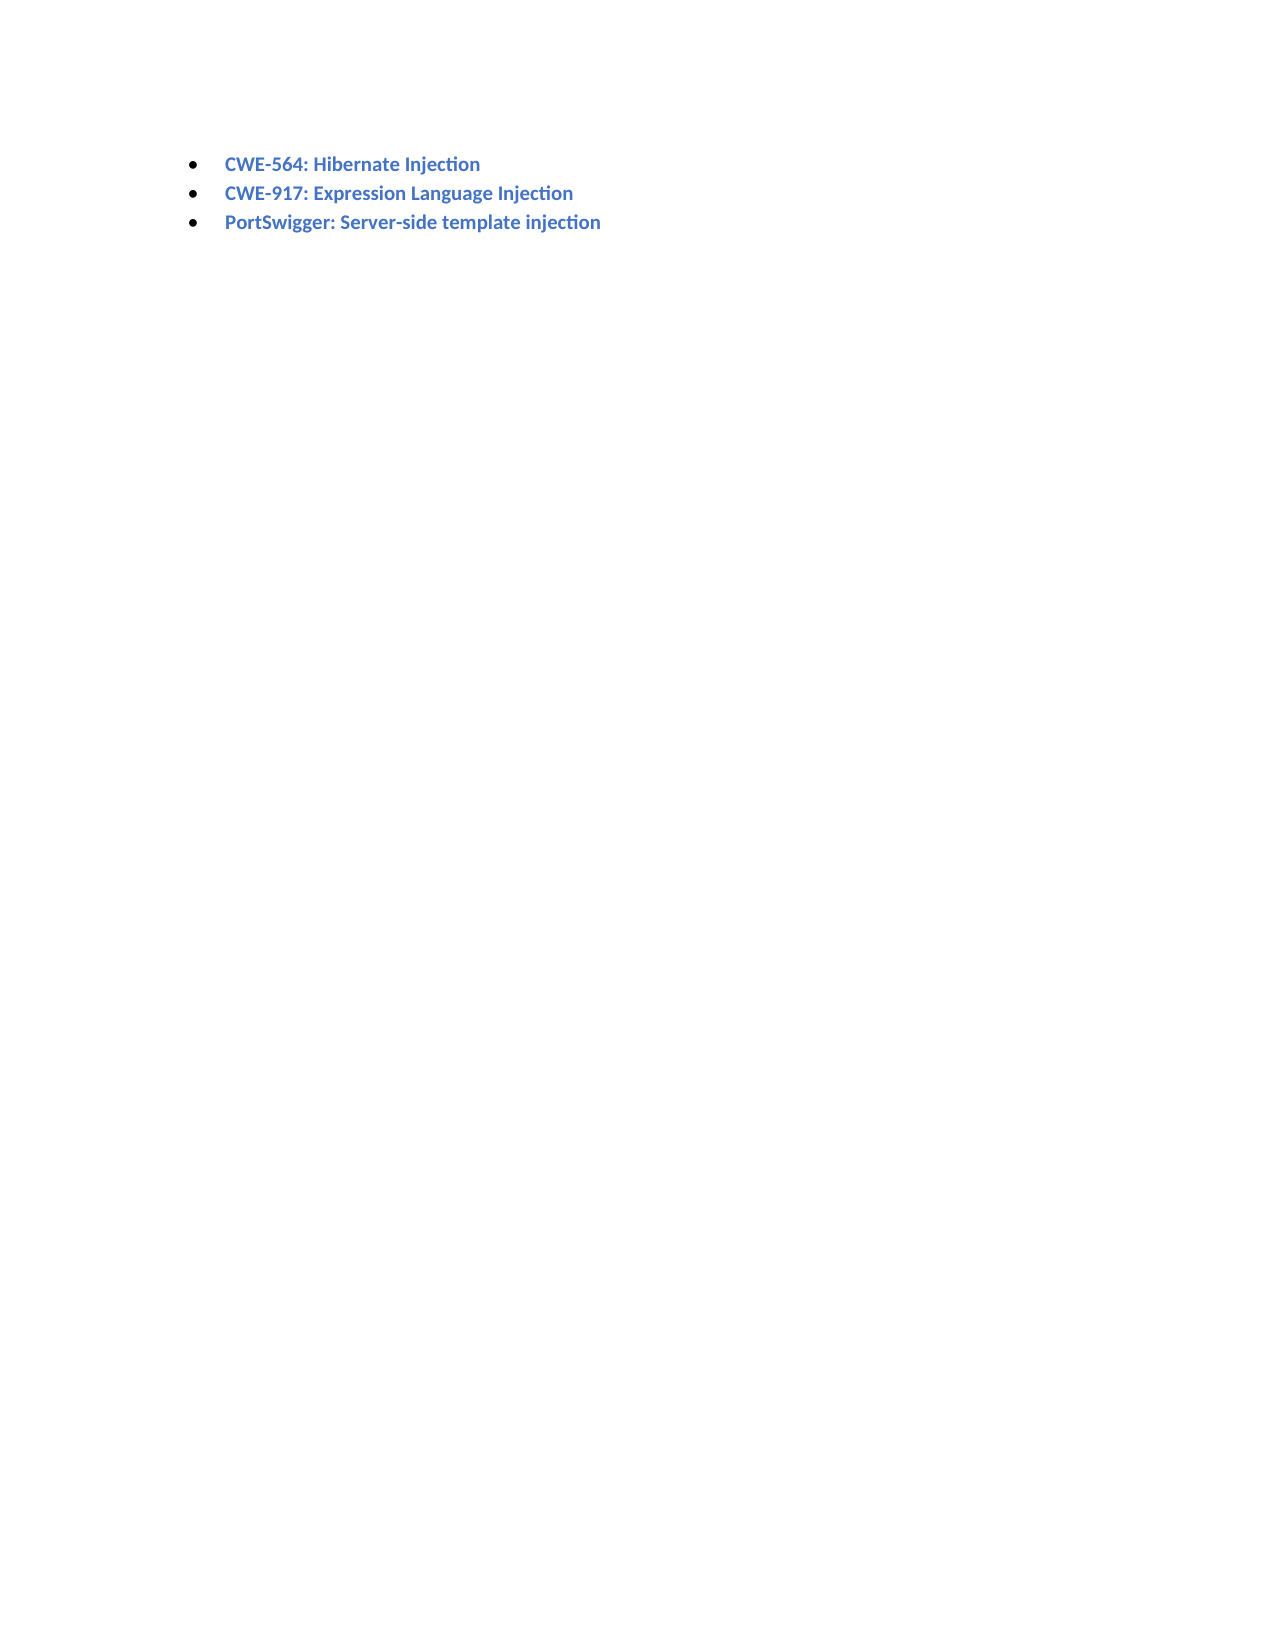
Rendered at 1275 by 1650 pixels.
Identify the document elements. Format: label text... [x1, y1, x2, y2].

list CWE-564: Hibernate Injection [187, 150, 1125, 177]
list CWE-917: Expression Language Injection [187, 179, 1125, 206]
list PortSwigger: Server-side template injection [187, 208, 1125, 235]
